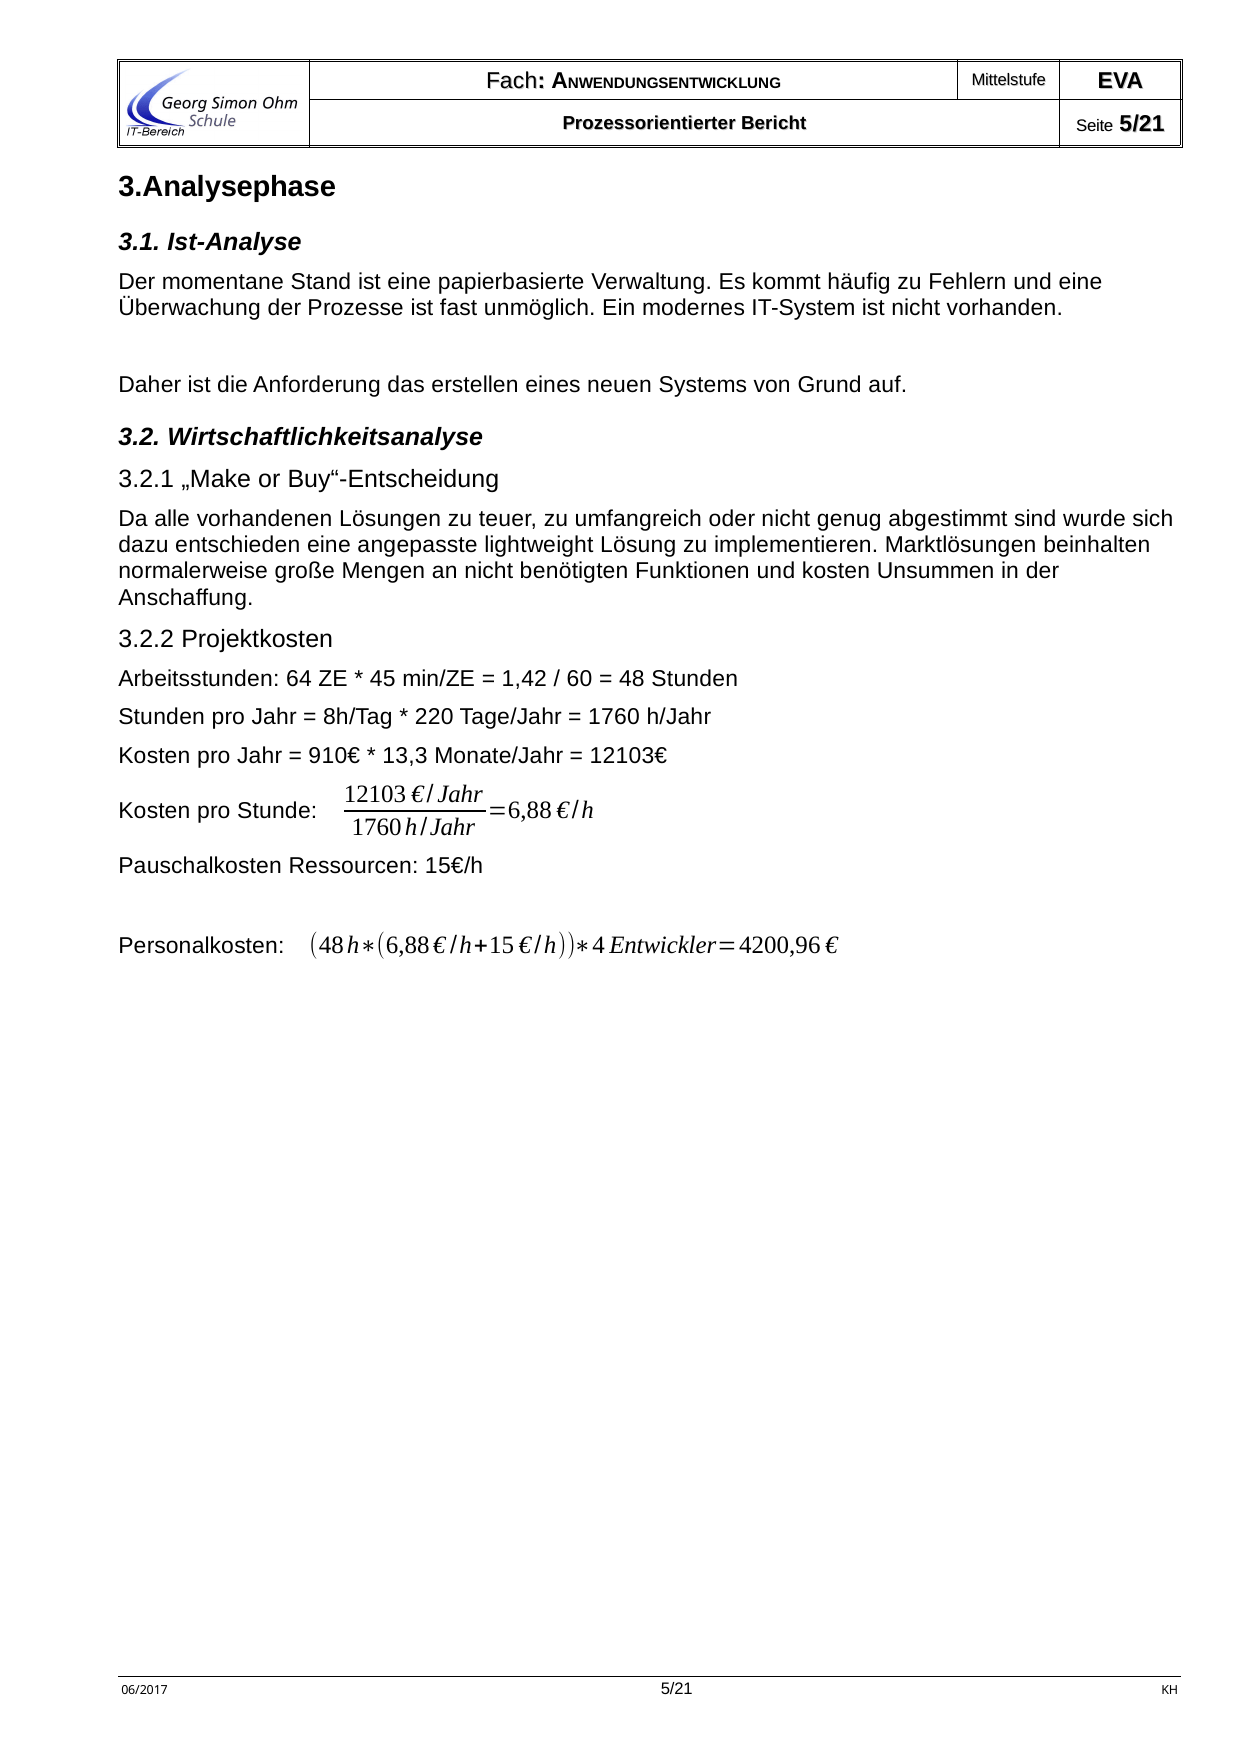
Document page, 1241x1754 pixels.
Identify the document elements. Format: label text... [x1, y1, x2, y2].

subtitle Projektkosten [118, 624, 1181, 652]
subtitle „Make or Buy“-Entscheidung [118, 465, 1181, 493]
subtitle Analysephase [118, 170, 1181, 203]
text Kosten pro Jahr = 910€ * 13,3 Monate/Jahr = 12103€ [118, 742, 1181, 768]
picture [125, 67, 303, 140]
text Personalkosten: [118, 930, 1181, 960]
text Stunden pro Jahr = 8h/Tag * 220 Tage/Jahr = 1760 h/Jahr [118, 703, 1181, 729]
text Arbeitsstunden: 64 ZE * 45 min/ZE = 1,42 / 60 = 48 Stunden [118, 665, 1181, 691]
text Der momentane Stand ist eine papierbasierte Verwaltung. Es kommt häufig zu Fehlern und eine Überwachung der Prozesse ist fast unmöglich. Ein modernes IT-System ist nicht vorhanden. [118, 268, 1181, 321]
text Da alle vorhandenen Lösungen zu teuer, zu umfangreich oder nicht genug abgestimmt sind wurde sich dazu entschieden eine angepasste lightweight Lösung zu implementieren. Marktlösungen beinhalten normalerweise große Mengen an nicht benötigten Funktionen und kosten Unsummen in der Anschaffung. [118, 506, 1181, 610]
subtitle Ist-Analyse [118, 228, 1181, 256]
subtitle Wirtschaftlichkeitsanalyse [118, 423, 1181, 451]
text Daher ist die Anforderung das erstellen eines neuen Systems von Grund auf. [118, 372, 1181, 398]
text Pauschalkosten Ressourcen: 15€/h [118, 853, 1181, 879]
text Kosten pro Stunde: [118, 781, 1181, 840]
